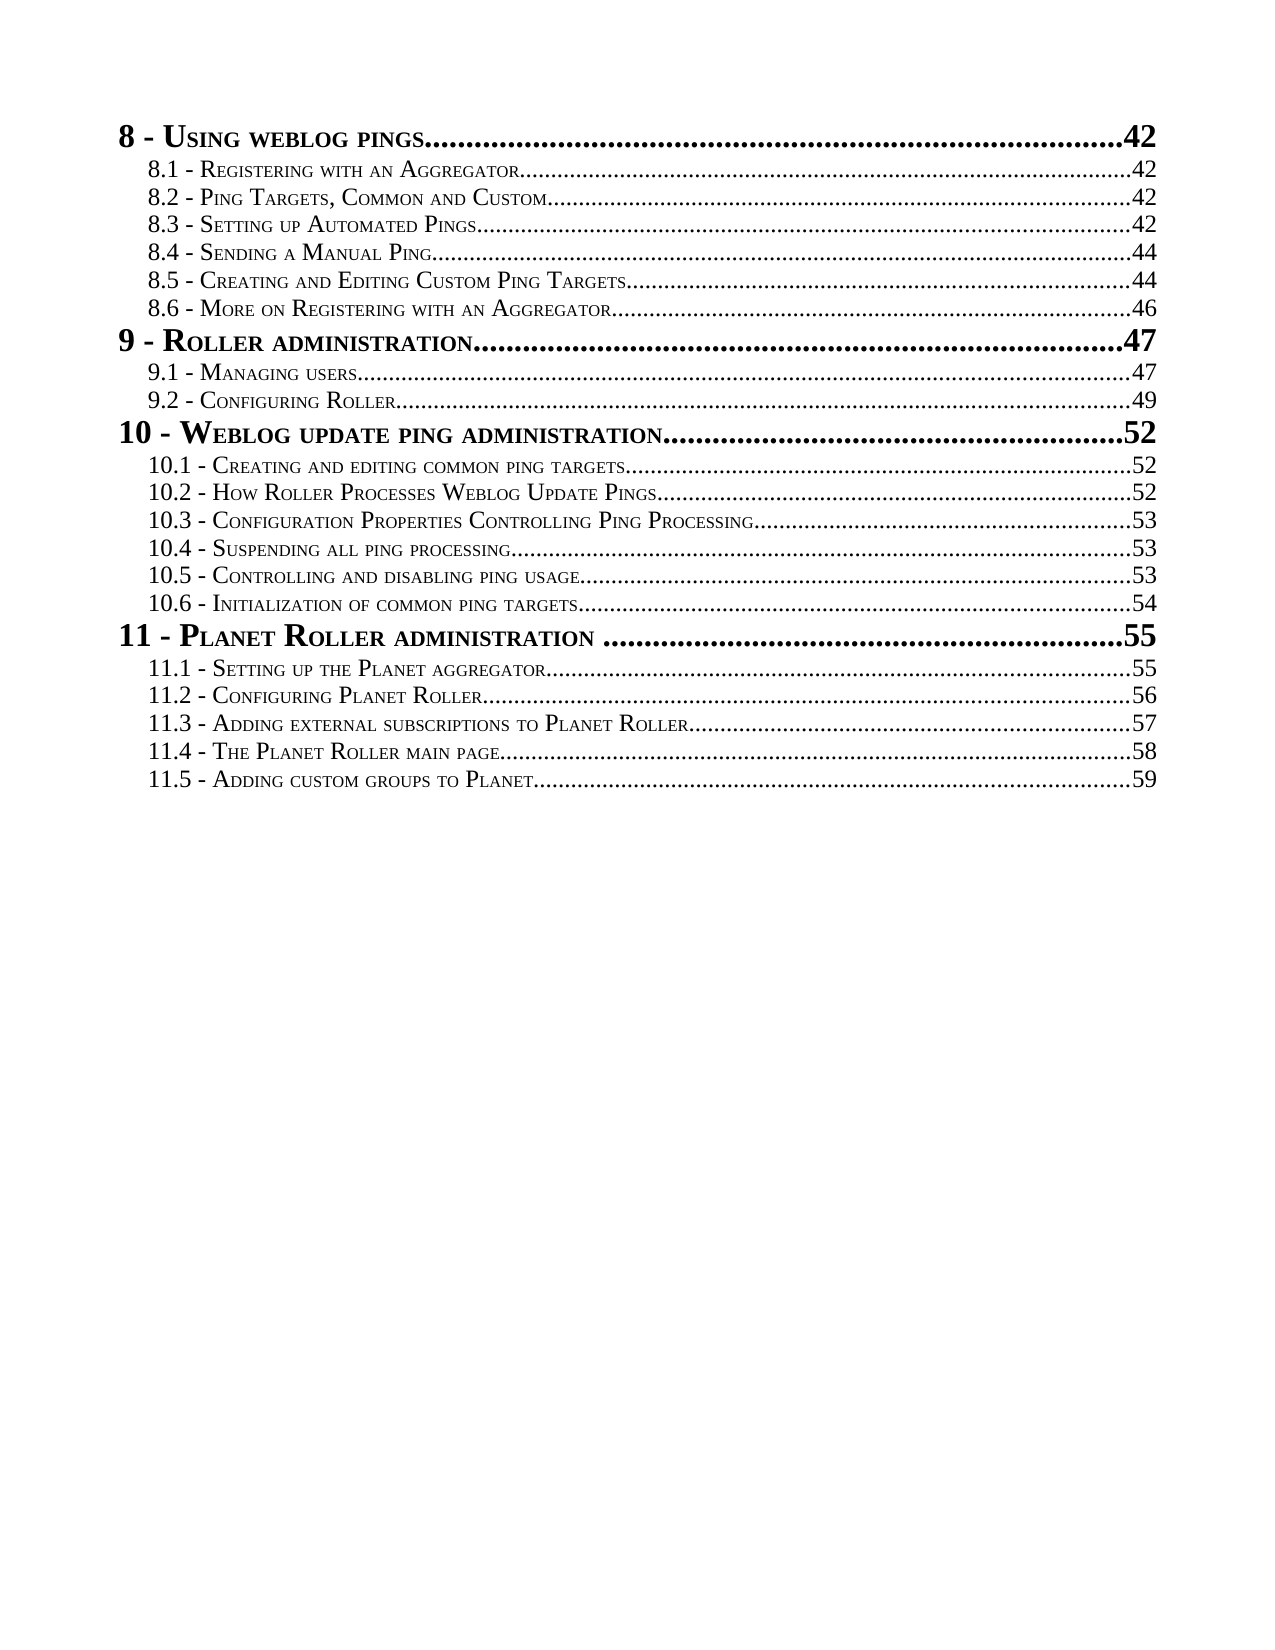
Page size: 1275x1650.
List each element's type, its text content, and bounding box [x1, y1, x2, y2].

text 8.3 - Setting up Automated Pings 42 [148, 211, 1157, 238]
text 10.1 - Creating and editing common ping targets 52 [148, 451, 1157, 478]
text 10.3 - Configuration Properties Controlling Ping Processing 53 [148, 506, 1157, 534]
text 9 - Roller administration 47 [118, 321, 1157, 358]
text 10.4 - Suspending all ping processing 53 [148, 534, 1157, 562]
text 11.5 - Adding custom groups to Planet 59 [148, 765, 1157, 792]
text 8.2 - Ping Targets, Common and Custom 42 [148, 183, 1157, 211]
text 8.4 - Sending a Manual Ping 44 [148, 238, 1157, 266]
text 9.1 - Managing users 47 [148, 358, 1157, 386]
text 8 - Using weblog pings 42 [118, 118, 1157, 155]
text 10.2 - How Roller Processes Weblog Update Pings 52 [148, 478, 1157, 506]
text 10.6 - Initialization of common ping targets 54 [148, 589, 1157, 617]
text 8.6 - More on Registering with an Aggregator 46 [148, 294, 1157, 321]
text 8.1 - Registering with an Aggregator 42 [148, 155, 1157, 183]
text 11.1 - Setting up the Planet aggregator 55 [148, 654, 1157, 682]
text 10.5 - Controlling and disabling ping usage 53 [148, 562, 1157, 589]
text 11 - Planet Roller administration 55 [118, 617, 1157, 654]
text 10 - Weblog update ping administration 52 [118, 414, 1157, 451]
text 11.4 - The Planet Roller main page 58 [148, 737, 1157, 765]
text 11.3 - Adding external subscriptions to Planet Roller 57 [148, 709, 1157, 737]
text 8.5 - Creating and Editing Custom Ping Targets 44 [148, 266, 1157, 294]
text 9.2 - Configuring Roller 49 [148, 386, 1157, 414]
text 11.2 - Configuring Planet Roller 56 [148, 682, 1157, 709]
